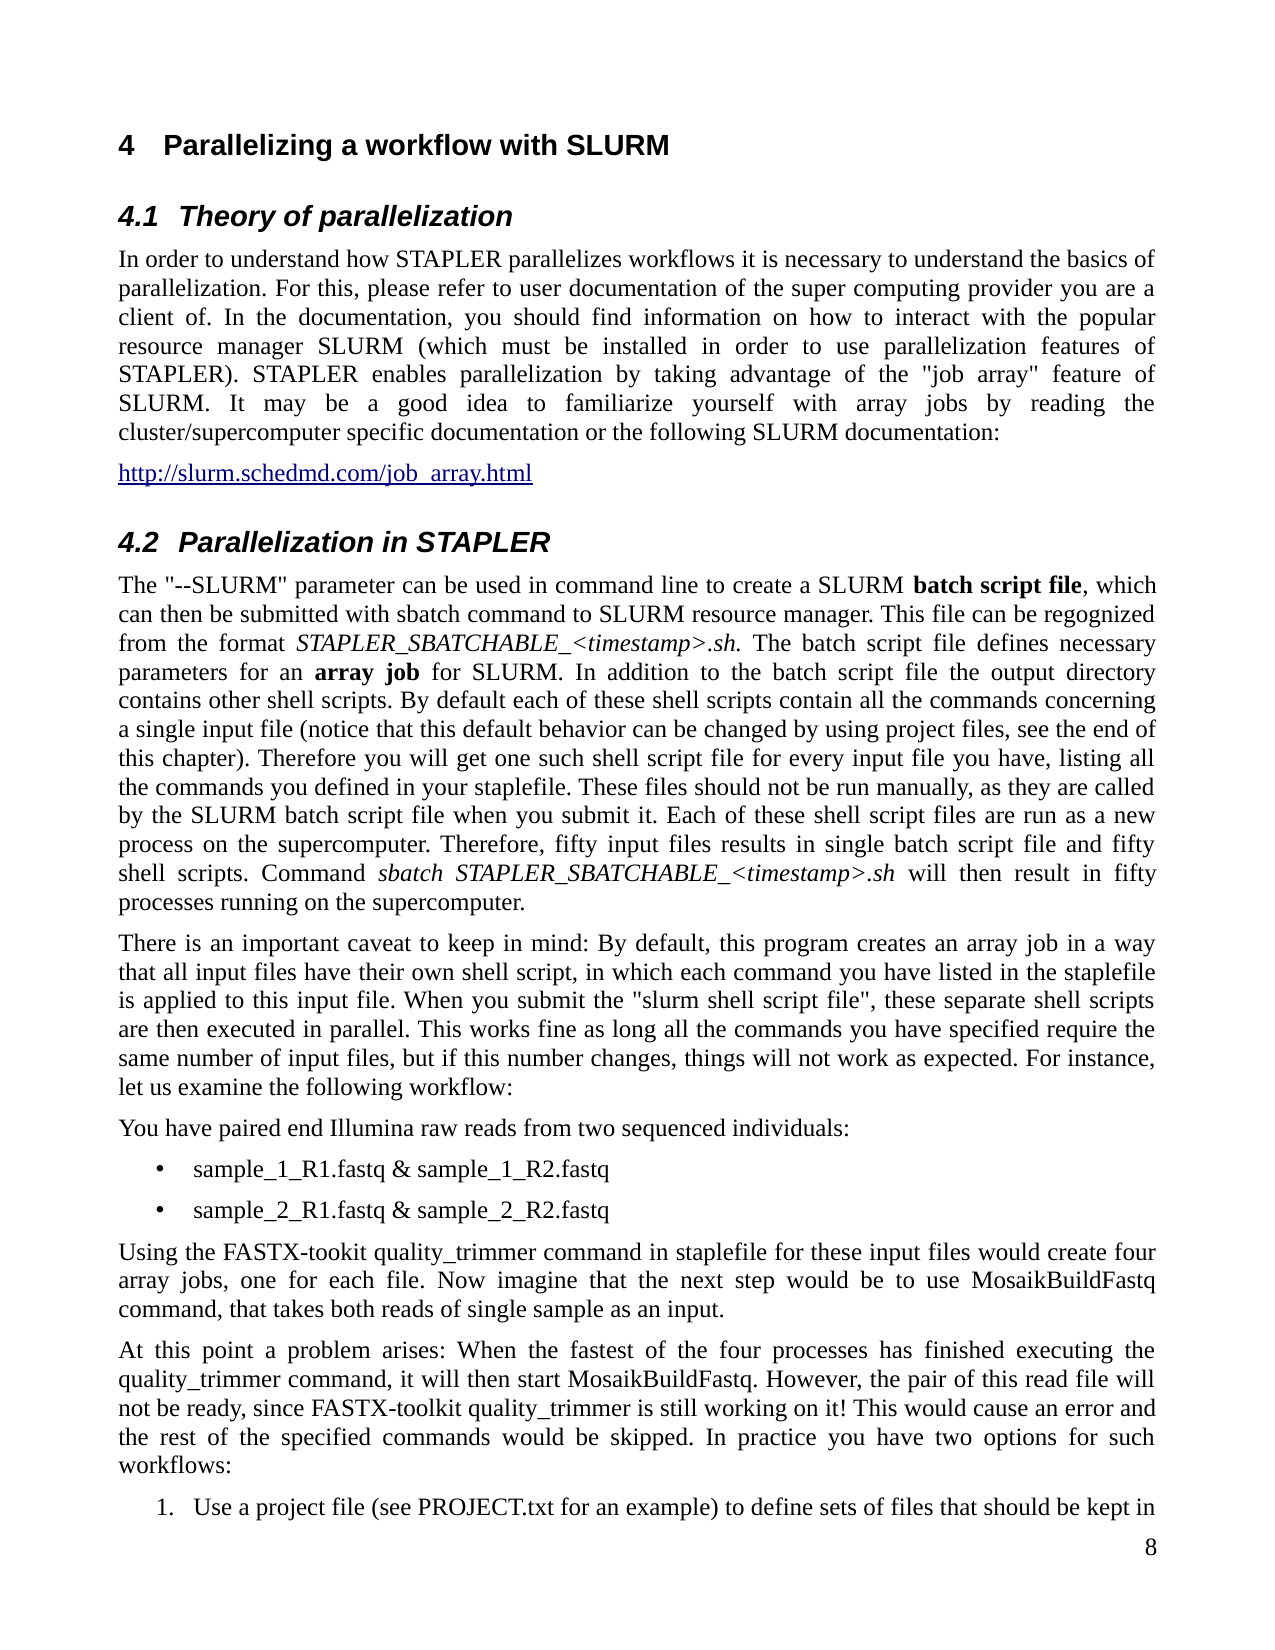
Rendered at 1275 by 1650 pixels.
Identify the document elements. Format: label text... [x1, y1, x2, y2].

text Using the FASTX-tookit quality_trimmer command in staplefile for these input files would create four array jobs, one for each file. Now imagine that the next step would be to use MosaikBuildFastq command, that takes both reads of single sample as an input. [118, 1237, 1157, 1323]
list sample_1_R1.fastq & sample_1_R2.fastq [156, 1154, 1157, 1183]
subtitle Parallelization in STAPLER [118, 524, 1157, 558]
list Use a project file (see PROJECT.txt for an example) to define sets of files that should be kept in [156, 1492, 1157, 1521]
subtitle Theory of parallelization [118, 198, 1157, 232]
list sample_2_R1.fastq & sample_2_R2.fastq [156, 1196, 1157, 1224]
text There is an important caveat to keep in mind: By default, this program creates an array job in a way that all input files have their own shell script, in which each command you have listed in the staplefile is applied to this input file. When you submit the "slurm shell script file", these separate shell scripts are then executed in parallel. This works fine as long all the commands you have specified require the same number of input files, but if this number changes, things will not work as expected. For instance, let us examine the following workflow: [118, 928, 1157, 1101]
text At this point a problem arises: When the fastest of the four processes has finished executing the quality_trimmer command, it will then start MosaikBuildFastq. However, the pair of this read file will not be ready, since FASTX-toolkit quality_trimmer is still working on it! This would cause an error and the rest of the specified commands would be skipped. In practice you have two options for such workflows: [118, 1336, 1157, 1479]
text The "--SLURM" parameter can be used in command line to create a SLURM batch script file, which can then be submitted with sbatch command to SLURM resource manager. This file can be regognized from the format STAPLER_SBATCHABLE_<timestamp>.sh. The batch script file defines necessary parameters for an array job for SLURM. In addition to the batch script file the output directory contains other shell scripts. By default each of these shell scripts contain all the commands concerning a single input file (notice that this default behavior can be changed by using project files, see the end of this chapter). Therefore you will get one such shell script file for every input file you have, listing all the commands you defined in your staplefile. These files should not be run manually, as they are called by the SLURM batch script file when you submit it. Each of these shell script files are run as a new process on the supercomputer. Therefore, fifty input files results in single batch script file and fifty shell scripts. Command sbatch STAPLER_SBATCHABLE_<timestamp>.sh will then result in fifty processes running on the supercomputer. [118, 571, 1157, 916]
text http://slurm.schedmd.com/job_array.html [118, 458, 1157, 487]
subtitle Parallelizing a workflow with SLURM [118, 127, 1157, 161]
text You have paired end Illumina raw reads from two sequenced individuals: [118, 1113, 1157, 1142]
text In order to understand how STAPLER parallelizes workflows it is necessary to understand the basics of parallelization. For this, please refer to user documentation of the super computing provider you are a client of. In the documentation, you should find information on how to interact with the popular resource manager SLURM (which must be installed in order to use parallelization features of STAPLER). STAPLER enables parallelization by taking advantage of the "job array" feature of SLURM. It may be a good idea to familiarize yourself with array jobs by reading the cluster/supercomputer specific documentation or the following SLURM documentation: [118, 244, 1157, 446]
